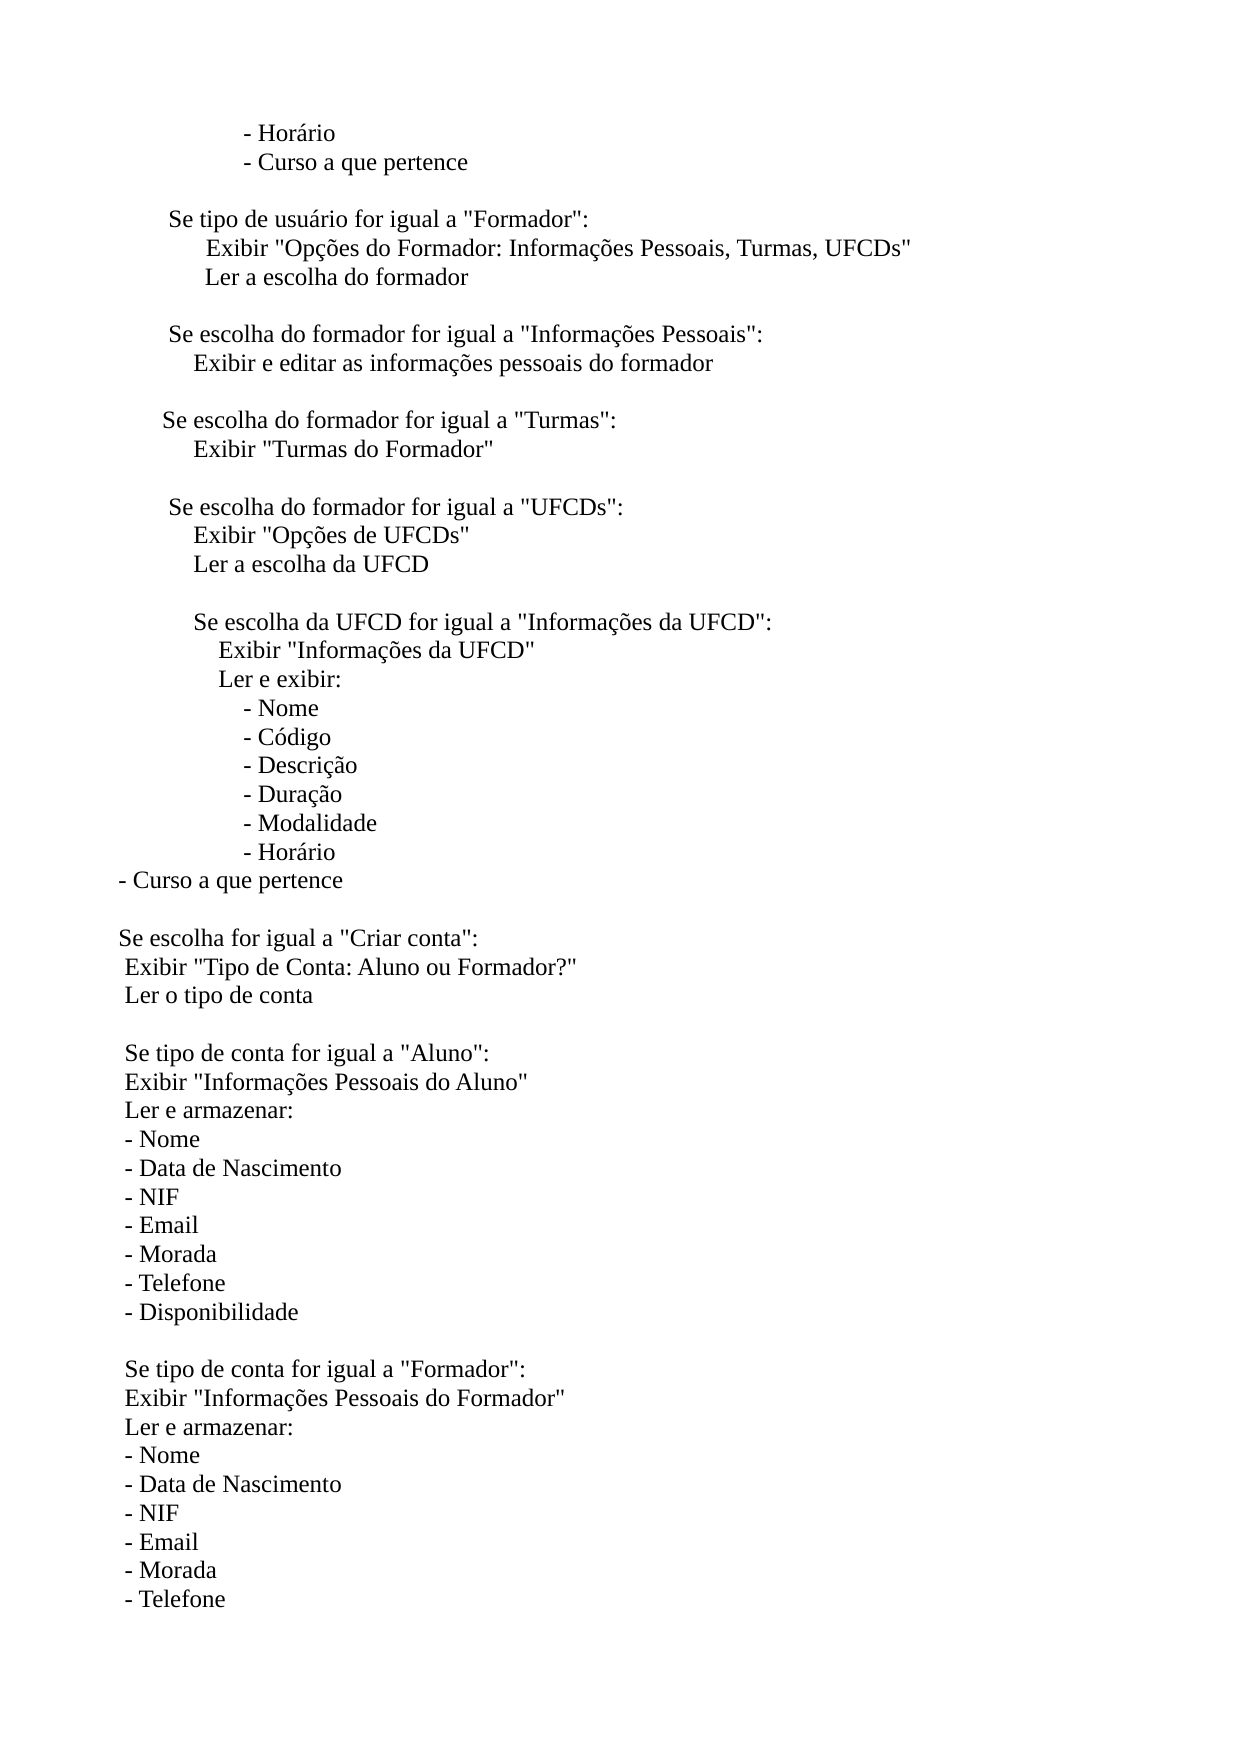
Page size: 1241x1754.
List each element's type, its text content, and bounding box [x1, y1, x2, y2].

text - Horário [118, 837, 1122, 866]
text - Descrição [118, 751, 1122, 779]
text Se escolha do formador for igual a "UFCDs": [118, 492, 1122, 521]
text Ler a escolha do formador [118, 262, 1122, 291]
text Exibir "Opções do Formador: Informações Pessoais, Turmas, UFCDs" [118, 233, 1122, 262]
text Se escolha do formador for igual a "Turmas": Exibir "Turmas do Formador" [118, 406, 1122, 463]
text Se escolha da UFCD for igual a "Informações da UFCD": [118, 607, 1122, 636]
text - Duração [118, 779, 1122, 808]
text - Modalidade [118, 808, 1122, 837]
text - Código [118, 722, 1122, 751]
text Exibir "Opções de UFCDs" [118, 521, 1122, 549]
text - Nome [118, 693, 1122, 722]
text Exibir "Informações da UFCD" [118, 636, 1122, 664]
text Ler a escolha da UFCD [118, 549, 1122, 578]
text Se escolha do formador for igual a "Informações Pessoais": [118, 319, 1122, 348]
text Ler e exibir: [118, 664, 1122, 693]
text - Horário - Curso a que pertence Se tipo de usuário for igual a "Formador": [118, 118, 1122, 233]
text - Curso a que pertence Se escolha for igual a "Criar conta": Exibir "Tipo de Conta: Aluno ou Formador?" Ler o tipo de conta Se tipo de conta for igual a "Aluno": Exibir "Informações Pessoais do Aluno" Ler e armazenar: - Nome - Data de Nascimento - NIF - Email - Morada - Telefone - Disponibilidade Se tipo de conta for igual a "Formador": Exibir "Informações Pessoais do Formador" Ler e armazenar: - Nome - Data de Nascimento - NIF - Email - Morada - Telefone [118, 866, 1122, 1613]
text Exibir e editar as informações pessoais do formador [118, 348, 1122, 377]
